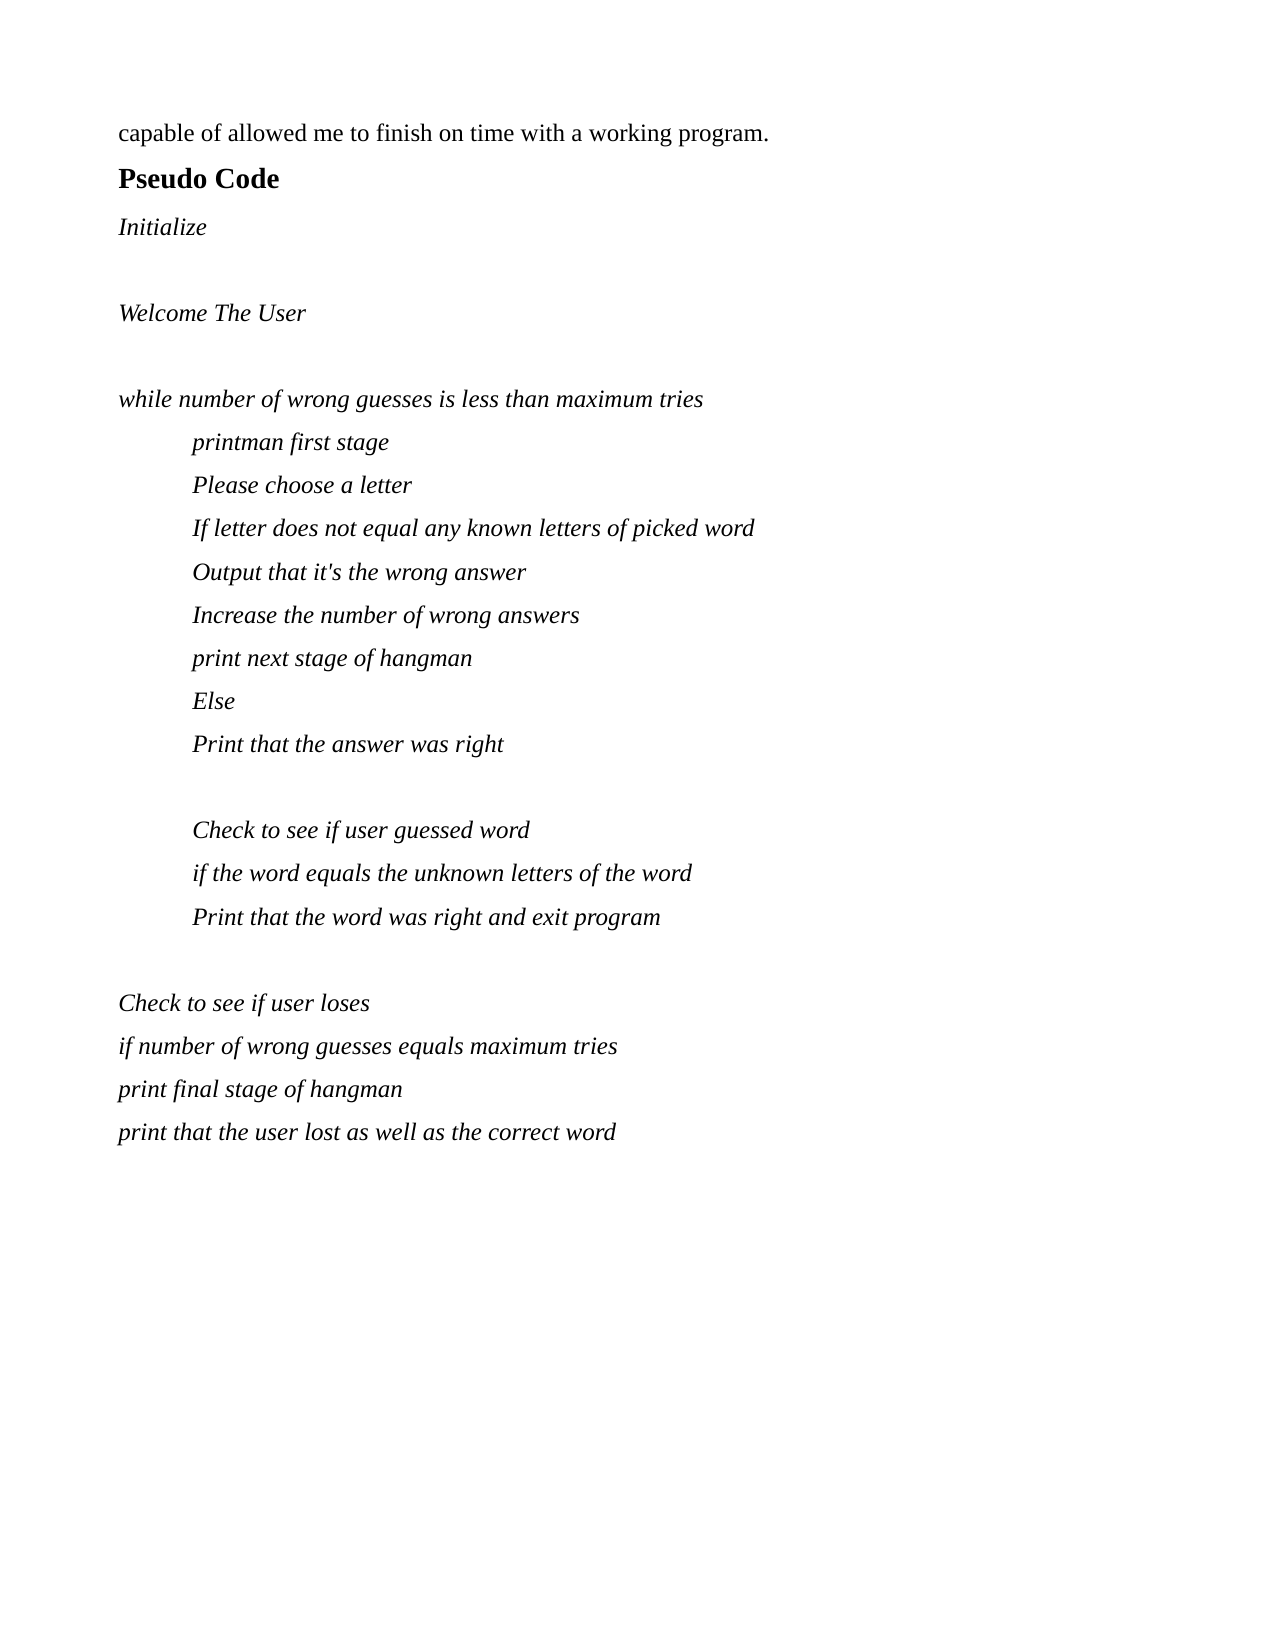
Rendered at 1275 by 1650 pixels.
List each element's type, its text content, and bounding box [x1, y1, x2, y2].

text Else [118, 686, 1157, 715]
text Increase the number of wrong answers [118, 600, 1157, 628]
text while number of wrong guesses is less than maximum tries [118, 384, 1157, 413]
text print final stage of hangman [118, 1074, 1157, 1103]
text Print that the word was right and exit program [118, 902, 1157, 930]
text Check to see if user guessed word [118, 815, 1157, 844]
text printman first stage [118, 427, 1157, 456]
text If letter does not equal any known letters of picked word [118, 513, 1157, 542]
text Output that it's the wrong answer [118, 557, 1157, 585]
text capable of allowed me to finish on time with a working program. [118, 118, 1157, 147]
text Check to see if user loses [118, 988, 1157, 1017]
text print next stage of hangman [118, 643, 1157, 672]
text Print that the answer was right [118, 729, 1157, 758]
text print that the user lost as well as the correct word [118, 1117, 1157, 1146]
text Pseudo Code [118, 161, 1157, 195]
text Please choose a letter [118, 470, 1157, 499]
text if number of wrong guesses equals maximum tries [118, 1031, 1157, 1060]
text Welcome The User [118, 298, 1157, 327]
text Initialize [118, 212, 1157, 240]
text if the word equals the unknown letters of the word [118, 858, 1157, 887]
